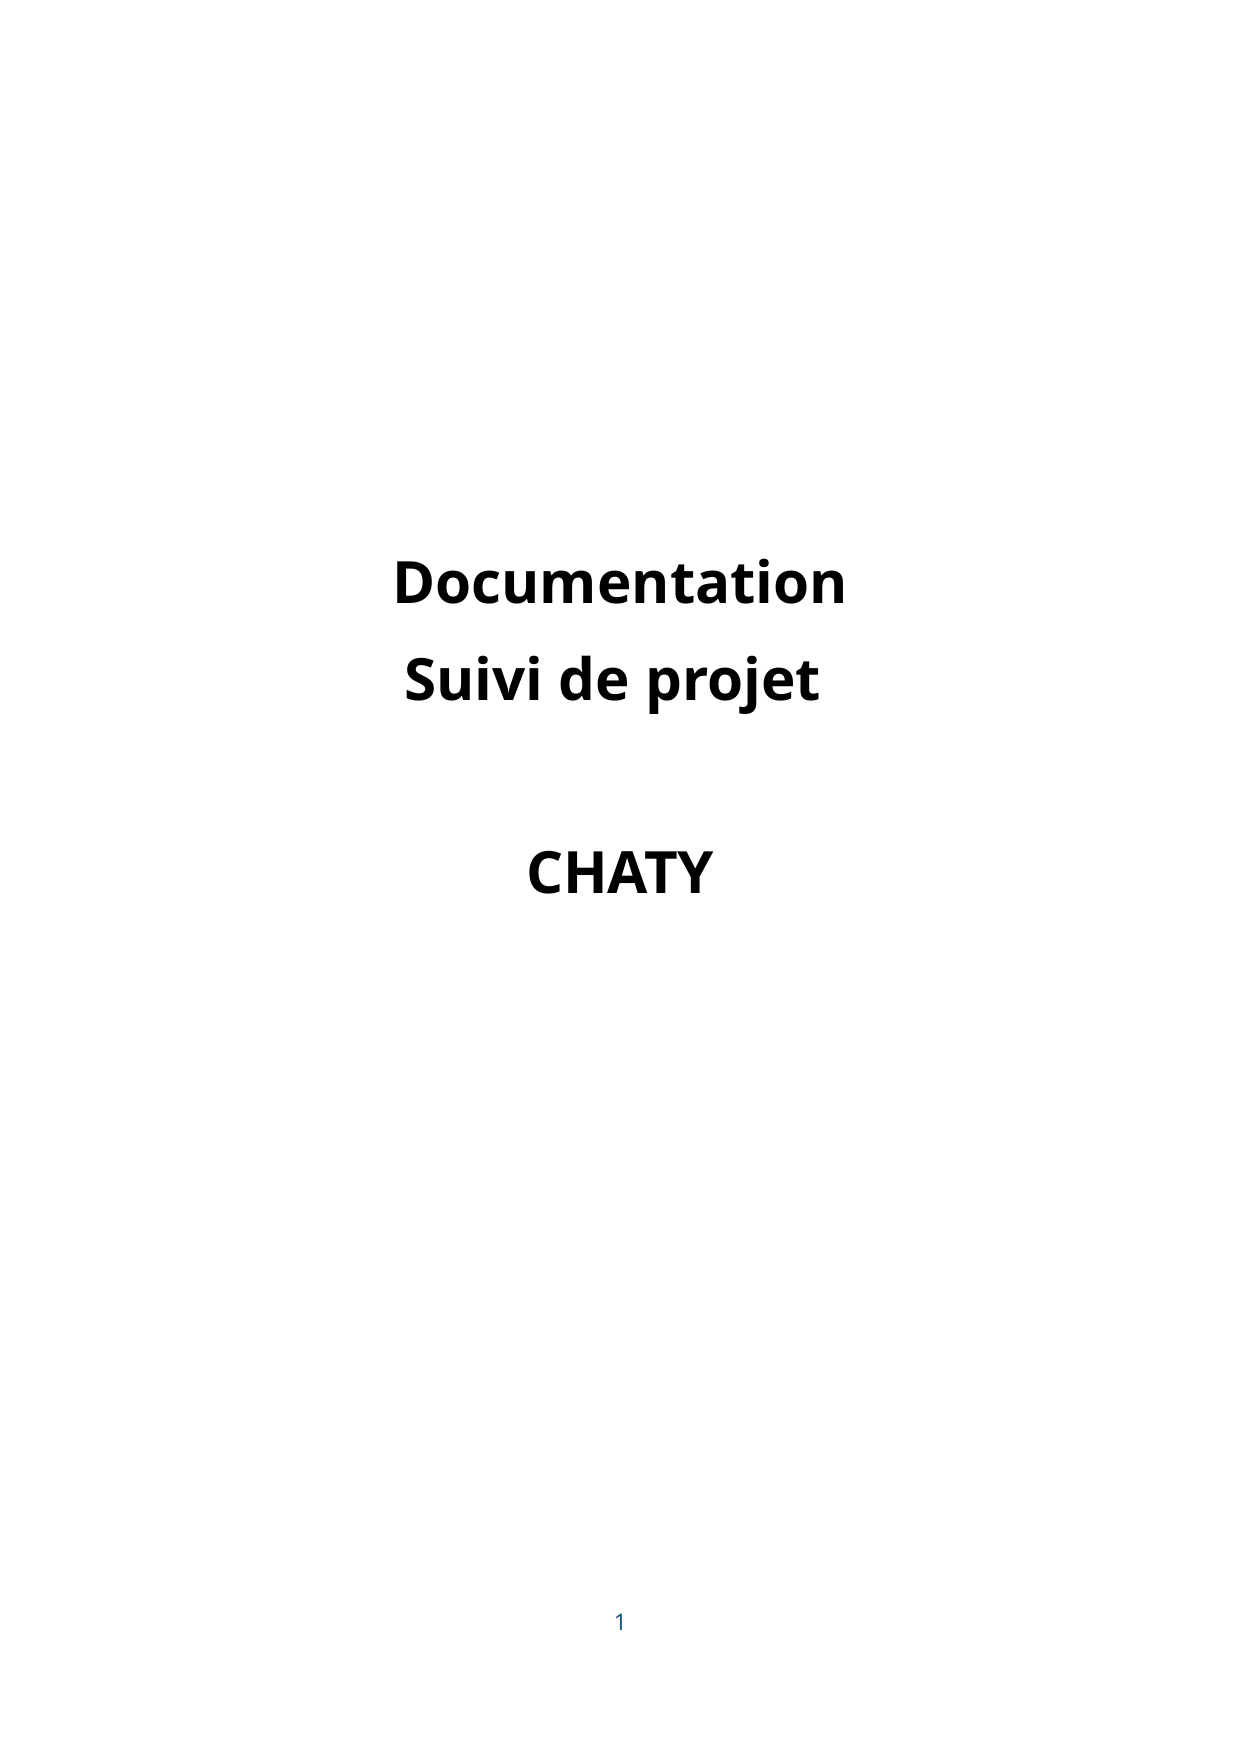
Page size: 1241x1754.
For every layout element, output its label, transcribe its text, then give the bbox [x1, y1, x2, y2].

text CHATY [148, 832, 1093, 911]
text Documentation [148, 541, 1093, 620]
text Suivi de projet [148, 638, 1093, 717]
